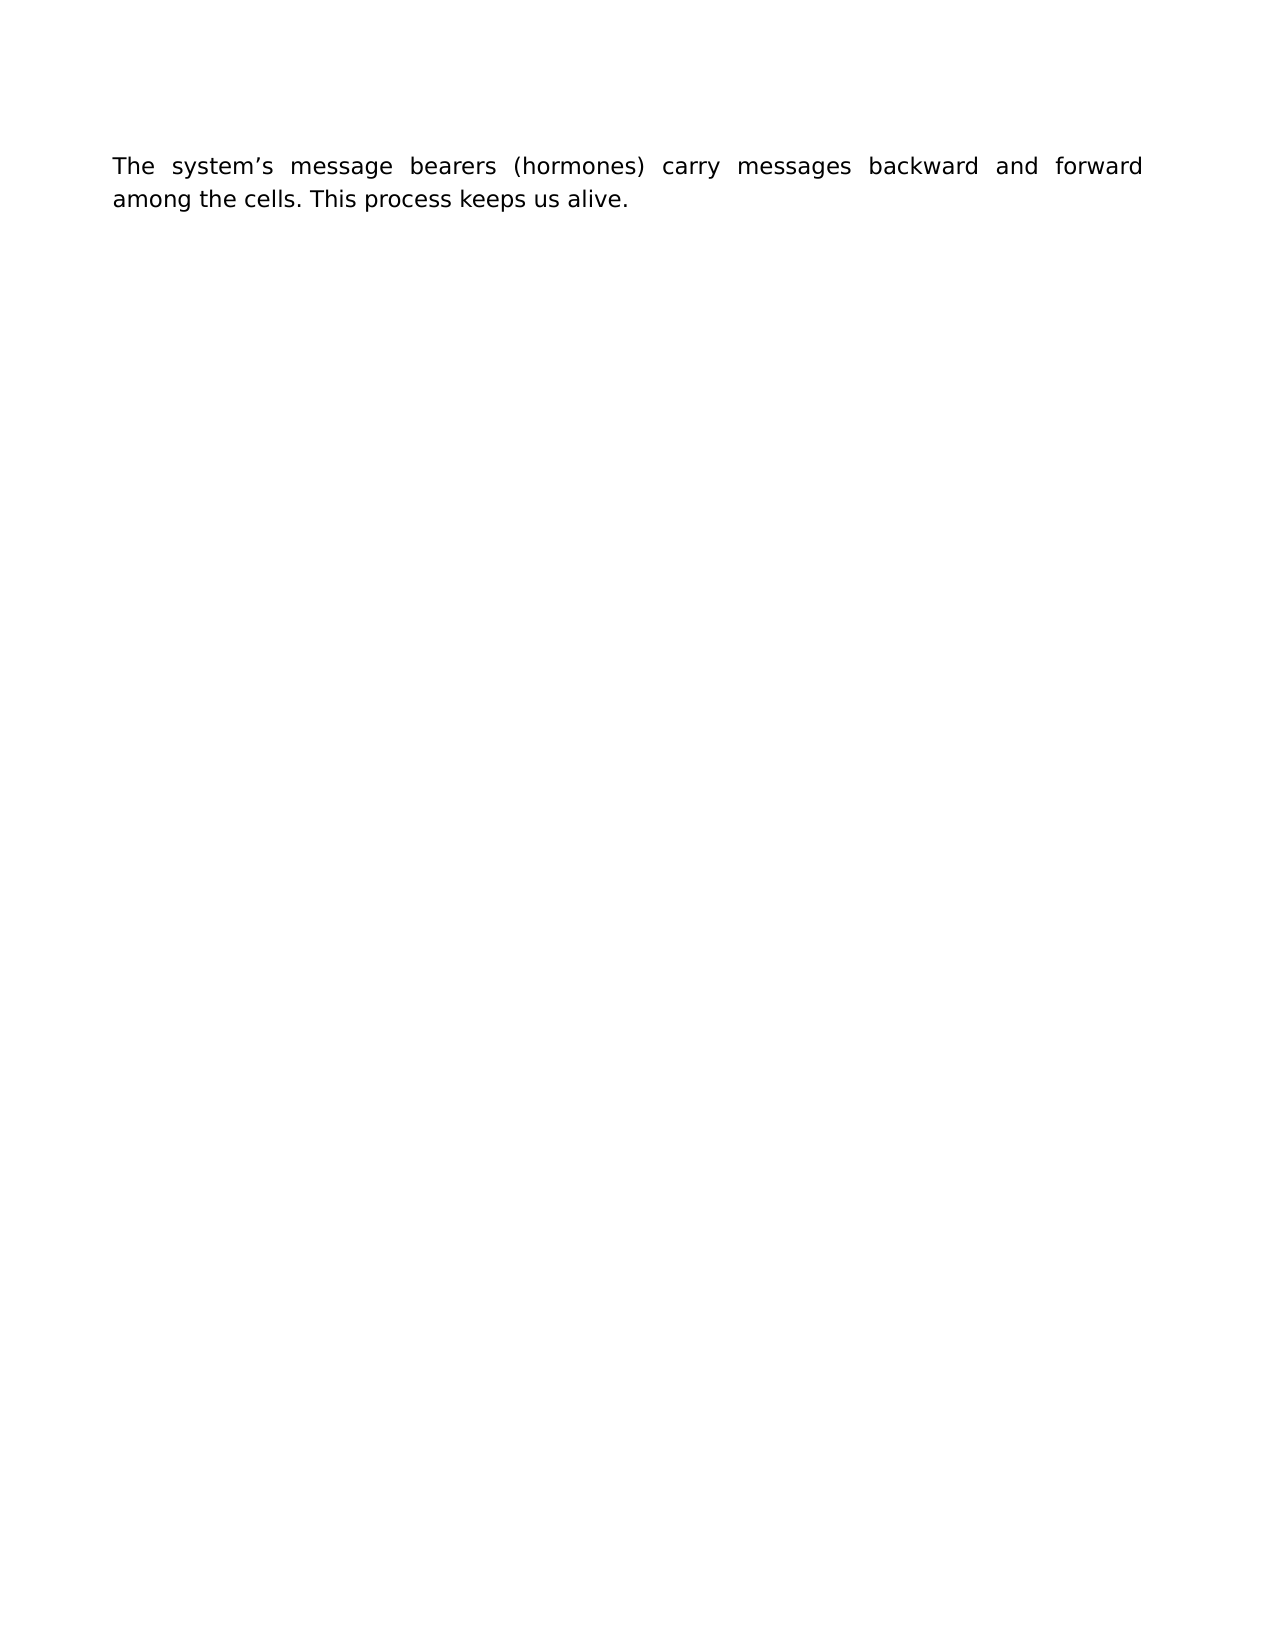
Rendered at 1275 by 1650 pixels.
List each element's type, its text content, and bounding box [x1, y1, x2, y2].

text The system’s message bearers (hormones) carry messages backward and forward among the cells. This process keeps us alive. [112, 148, 1145, 214]
